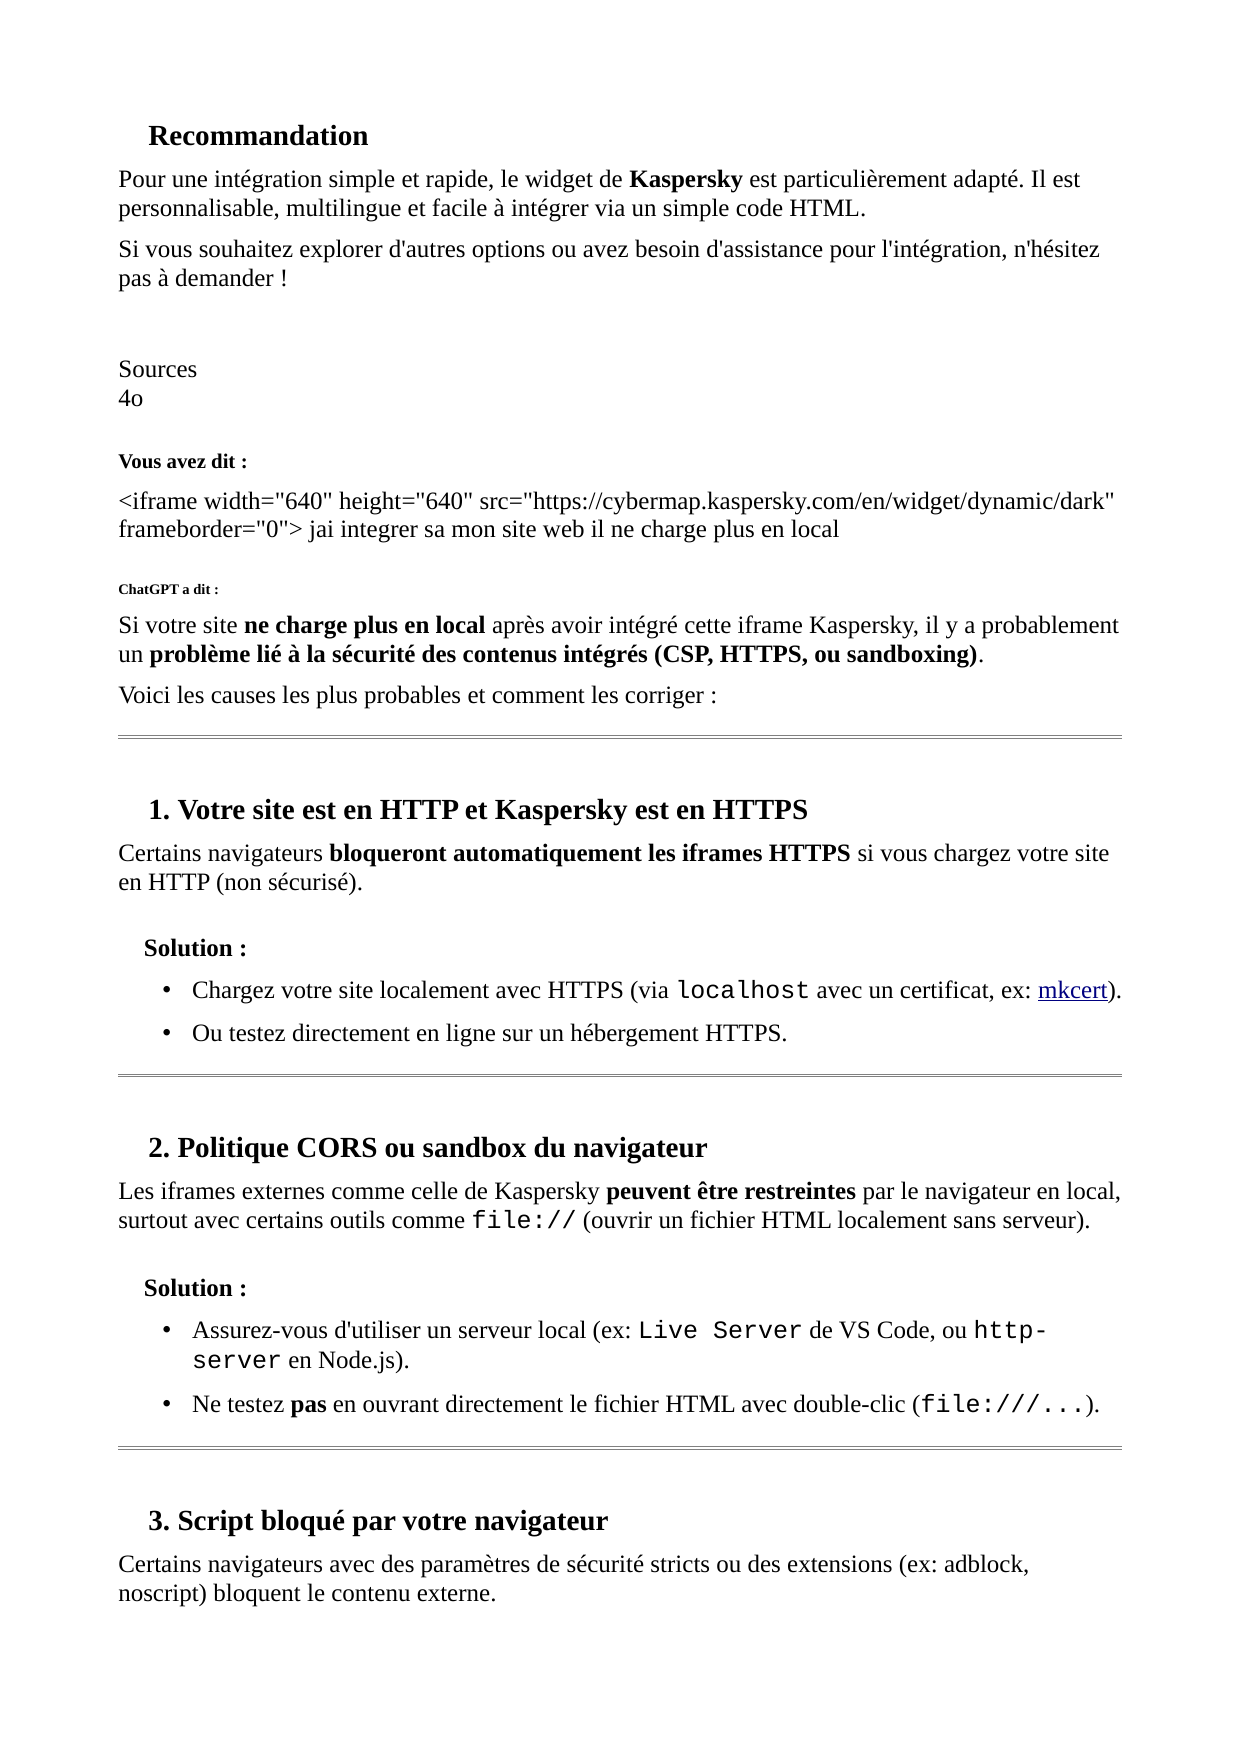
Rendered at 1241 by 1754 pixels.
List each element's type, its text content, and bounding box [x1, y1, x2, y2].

text Sources [118, 354, 1122, 383]
text Certains navigateurs avec des paramètres de sécurité stricts ou des extensions (ex: adblock, noscript) bloquent le contenu externe. [118, 1549, 1122, 1607]
list Chargez votre site localement avec HTTPS (via localhost avec un certificat, ex: mkcert). [162, 975, 1122, 1006]
subtitle Vous avez dit : [118, 449, 1122, 473]
subtitle ✅ 3. Script bloqué par votre navigateur [118, 1503, 1122, 1537]
subtitle ✅ 2. Politique CORS ou sandbox du navigateur [118, 1130, 1122, 1164]
text Si vous souhaitez explorer d'autres options ou avez besoin d'assistance pour l'intégration, n'hésitez pas à demander ! [118, 234, 1122, 292]
subtitle ✅ Recommandation [118, 118, 1122, 152]
subtitle ✅ 1. Votre site est en HTTP et Kaspersky est en HTTPS [118, 792, 1122, 826]
list Ou testez directement en ligne sur un hébergement HTTPS. [162, 1018, 1122, 1047]
text Pour une intégration simple et rapide, le widget de Kaspersky est particulièrement adapté. Il est personnalisable, multilingue et facile à intégrer via un simple code HTML. [118, 164, 1122, 222]
text Certains navigateurs bloqueront automatiquement les iframes HTTPS si vous chargez votre site en HTTP (non sécurisé). [118, 838, 1122, 896]
text <iframe width="640" height="640" src="https://cybermap.kaspersky.com/en/widget/dynamic/dark" frameborder="0"> jai integrer sa mon site web il ne charge plus en local [118, 486, 1122, 543]
text Les iframes externes comme celle de Kaspersky peuvent être restreintes par le navigateur en local, surtout avec certains outils comme file:// (ouvrir un fichier HTML localement sans serveur). [118, 1176, 1122, 1236]
text Voici les causes les plus probables et comment les corriger : [118, 680, 1122, 709]
text 4o [118, 383, 1122, 412]
subtitle ✅ Solution : [118, 1273, 1122, 1302]
subtitle ChatGPT a dit : [118, 581, 1122, 597]
list Ne testez pas en ouvrant directement le fichier HTML avec double-clic (file:///...). [162, 1389, 1122, 1420]
list Assurez-vous d'utiliser un serveur local (ex: Live Server de VS Code, ou http-server en Node.js). [162, 1315, 1122, 1376]
text Si votre site ne charge plus en local après avoir intégré cette iframe Kaspersky, il y a probablement un problème lié à la sécurité des contenus intégrés (CSP, HTTPS, ou sandboxing). [118, 610, 1122, 667]
subtitle ✅ Solution : [118, 933, 1122, 962]
